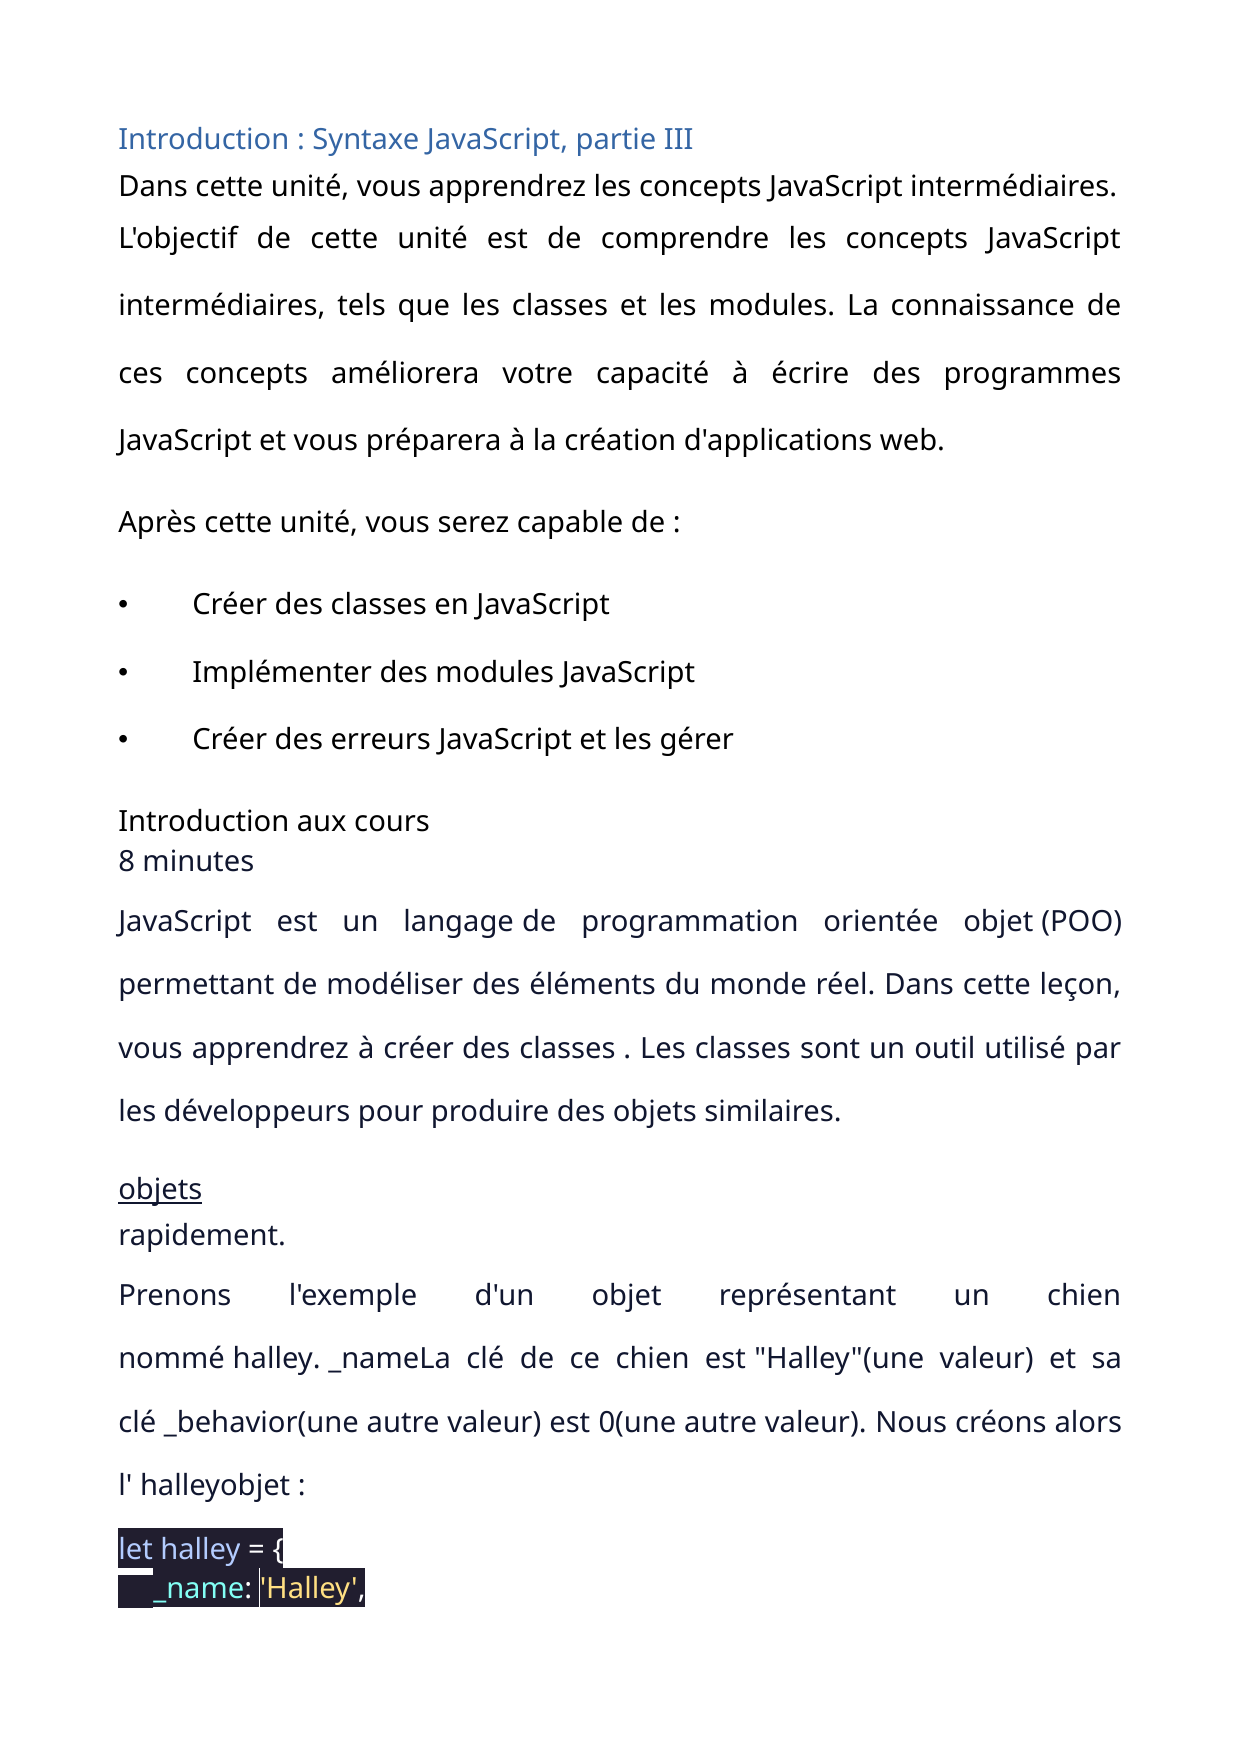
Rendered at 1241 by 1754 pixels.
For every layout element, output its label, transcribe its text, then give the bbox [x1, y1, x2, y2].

list Créer des classes en JavaScript [118, 583, 1122, 623]
text Après cette unité, vous serez capable de : [118, 501, 1122, 541]
text 8 minutes [118, 840, 1122, 879]
text let halley = { [118, 1528, 1122, 1568]
subtitle Introduction : Syntaxe JavaScript, partie III [118, 118, 1122, 158]
text Dans cette unité, vous apprendrez les concepts JavaScript intermédiaires. [118, 166, 1122, 205]
list Implémenter des modules JavaScript [118, 651, 1122, 691]
subtitle Introduction aux cours [118, 800, 1122, 840]
text rapidement. [118, 1214, 1122, 1254]
list Créer des erreurs JavaScript et les gérer [118, 718, 1122, 758]
text _name: 'Halley', [118, 1568, 1122, 1608]
subtitle [165, 47, 196, 78]
text Prenons l'exemple d'un objet représentant un chien nommé halley. _nameLa clé de ce chien est "Halley"(une valeur) et sa clé _behavior(une autre valeur) est 0(une autre valeur). Nous créons alors l' halleyobjet : [118, 1274, 1122, 1504]
text JavaScript est un langage de programmation orientée objet (POO) permettant de modéliser des éléments du monde réel. Dans cette leçon, vous apprendrez à créer des classes . Les classes sont un outil utilisé par les développeurs pour produire des objets similaires. [118, 900, 1122, 1130]
text L'objectif de cette unité est de comprendre les concepts JavaScript intermédiaires, tels que les classes et les modules. La connaissance de ces concepts améliorera votre capacité à écrire des programmes JavaScript et vous préparera à la création d'applications web. [118, 217, 1122, 459]
text objets [118, 1168, 1122, 1208]
